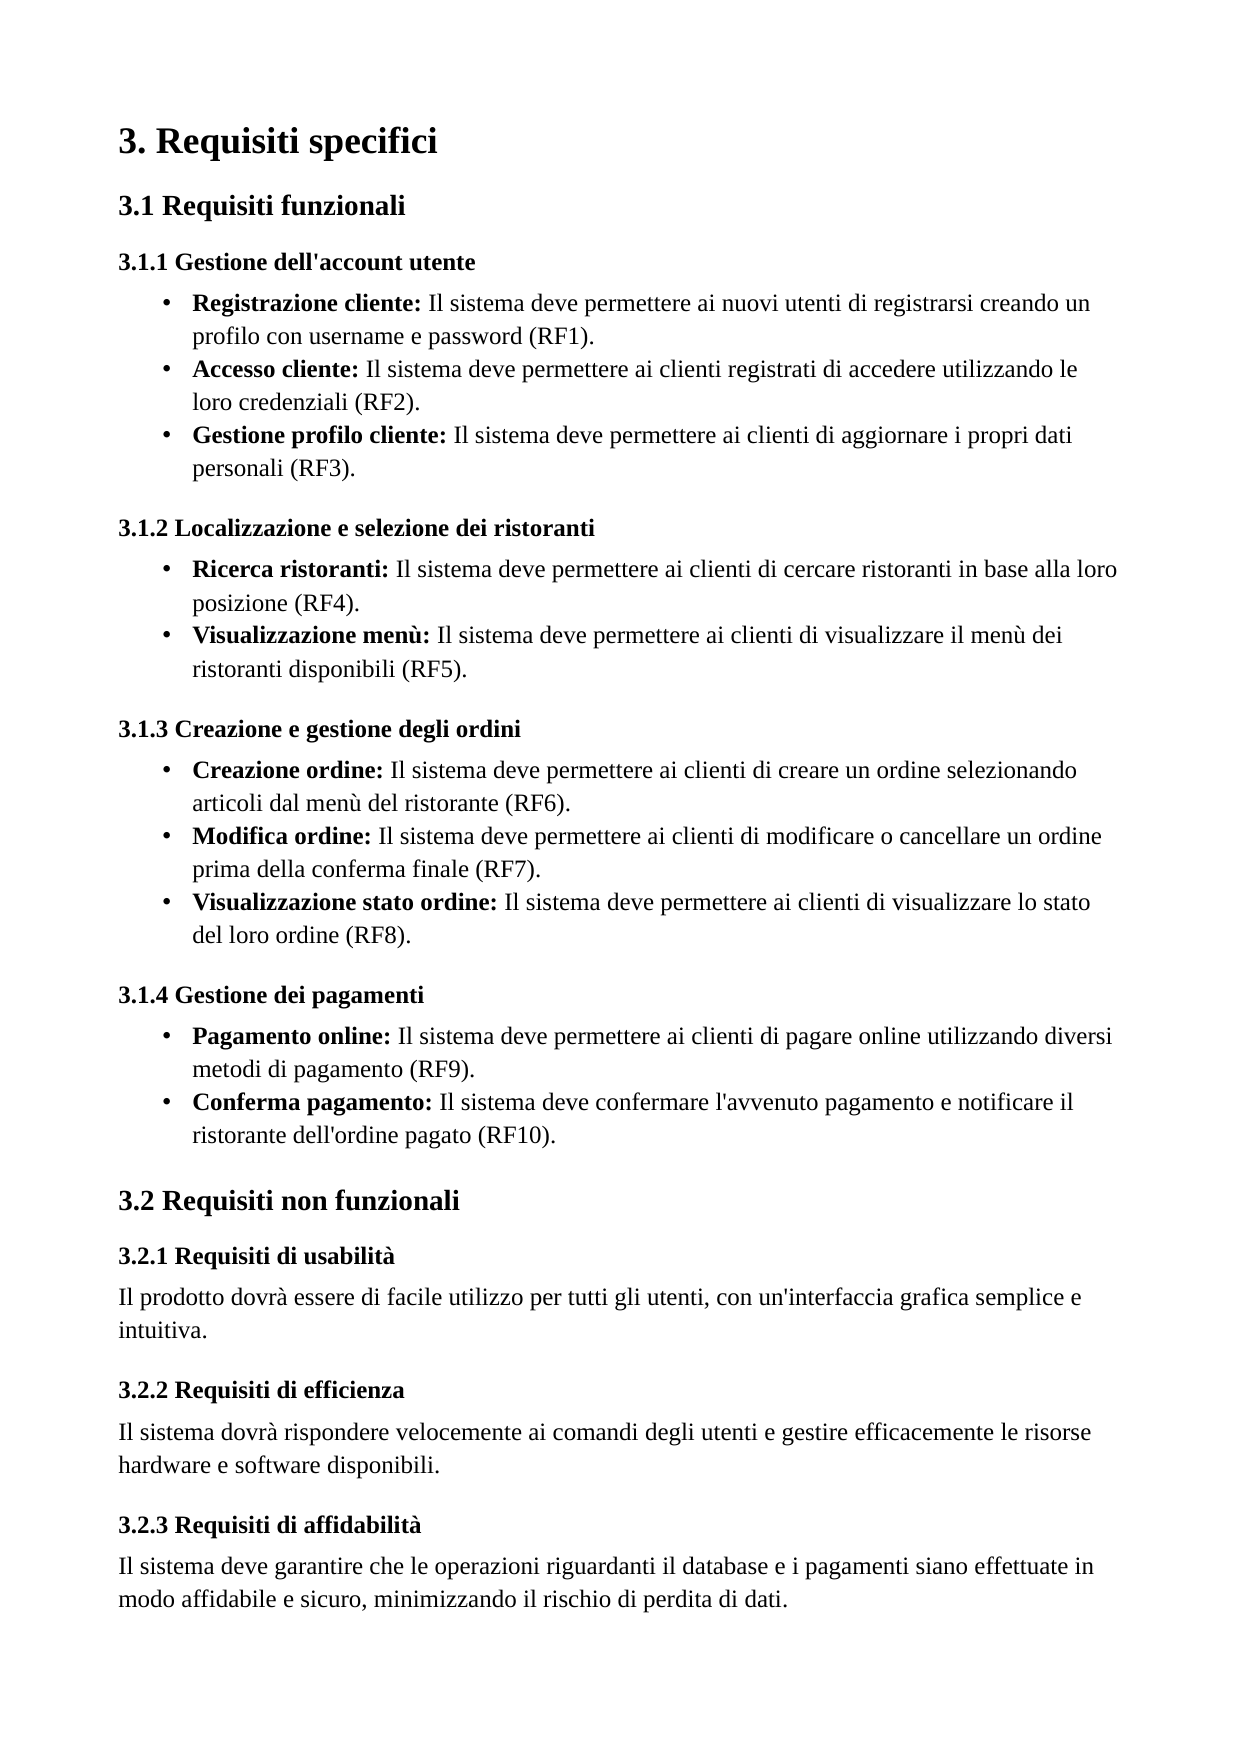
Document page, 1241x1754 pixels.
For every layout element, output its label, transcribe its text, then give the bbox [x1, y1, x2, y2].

list Visualizzazione stato ordine: Il sistema deve permettere ai clienti di visualizzare lo stato del loro ordine (RF8). [162, 887, 1122, 949]
subtitle 3.2 Requisiti non funzionali [118, 1183, 1122, 1216]
list Creazione ordine: Il sistema deve permettere ai clienti di creare un ordine selezionando articoli dal menù del ristorante (RF6). [162, 755, 1122, 817]
text Il prodotto dovrà essere di facile utilizzo per tutti gli utenti, con un'interfaccia grafica semplice e intuitiva. [118, 1282, 1122, 1344]
subtitle 3.2.1 Requisiti di usabilità [118, 1241, 1122, 1270]
subtitle 3.2.2 Requisiti di efficienza [118, 1376, 1122, 1404]
list Pagamento online: Il sistema deve permettere ai clienti di pagare online utilizzando diversi metodi di pagamento (RF9). [162, 1021, 1122, 1083]
list Accesso cliente: Il sistema deve permettere ai clienti registrati di accedere utilizzando le loro credenziali (RF2). [162, 354, 1122, 416]
subtitle 3.1.2 Localizzazione e selezione dei ristoranti [118, 513, 1122, 542]
subtitle 3.1.4 Gestione dei pagamenti [118, 980, 1122, 1009]
list Conferma pagamento: Il sistema deve confermare l'avvenuto pagamento e notificare il ristorante dell'ordine pagato (RF10). [162, 1087, 1122, 1149]
list Registrazione cliente: Il sistema deve permettere ai nuovi utenti di registrarsi creando un profilo con username e password (RF1). [162, 288, 1122, 350]
subtitle 3. Requisiti specifici [118, 118, 1122, 161]
text Il sistema deve garantire che le operazioni riguardanti il database e i pagamenti siano effettuate in modo affidabile e sicuro, minimizzando il rischio di perdita di dati. [118, 1551, 1122, 1613]
list Ricerca ristoranti: Il sistema deve permettere ai clienti di cercare ristoranti in base alla loro posizione (RF4). [162, 554, 1122, 616]
list Gestione profilo cliente: Il sistema deve permettere ai clienti di aggiornare i propri dati personali (RF3). [162, 420, 1122, 482]
subtitle 3.1.1 Gestione dell'account utente [118, 247, 1122, 276]
list Modifica ordine: Il sistema deve permettere ai clienti di modificare o cancellare un ordine prima della conferma finale (RF7). [162, 821, 1122, 883]
text Il sistema dovrà rispondere velocemente ai comandi degli utenti e gestire efficacemente le risorse hardware e software disponibili. [118, 1417, 1122, 1479]
subtitle 3.1.3 Creazione e gestione degli ordini [118, 714, 1122, 742]
subtitle 3.2.3 Requisiti di affidabilità [118, 1510, 1122, 1539]
subtitle 3.1 Requisiti funzionali [118, 188, 1122, 222]
list Visualizzazione menù: Il sistema deve permettere ai clienti di visualizzare il menù dei ristoranti disponibili (RF5). [162, 621, 1122, 682]
